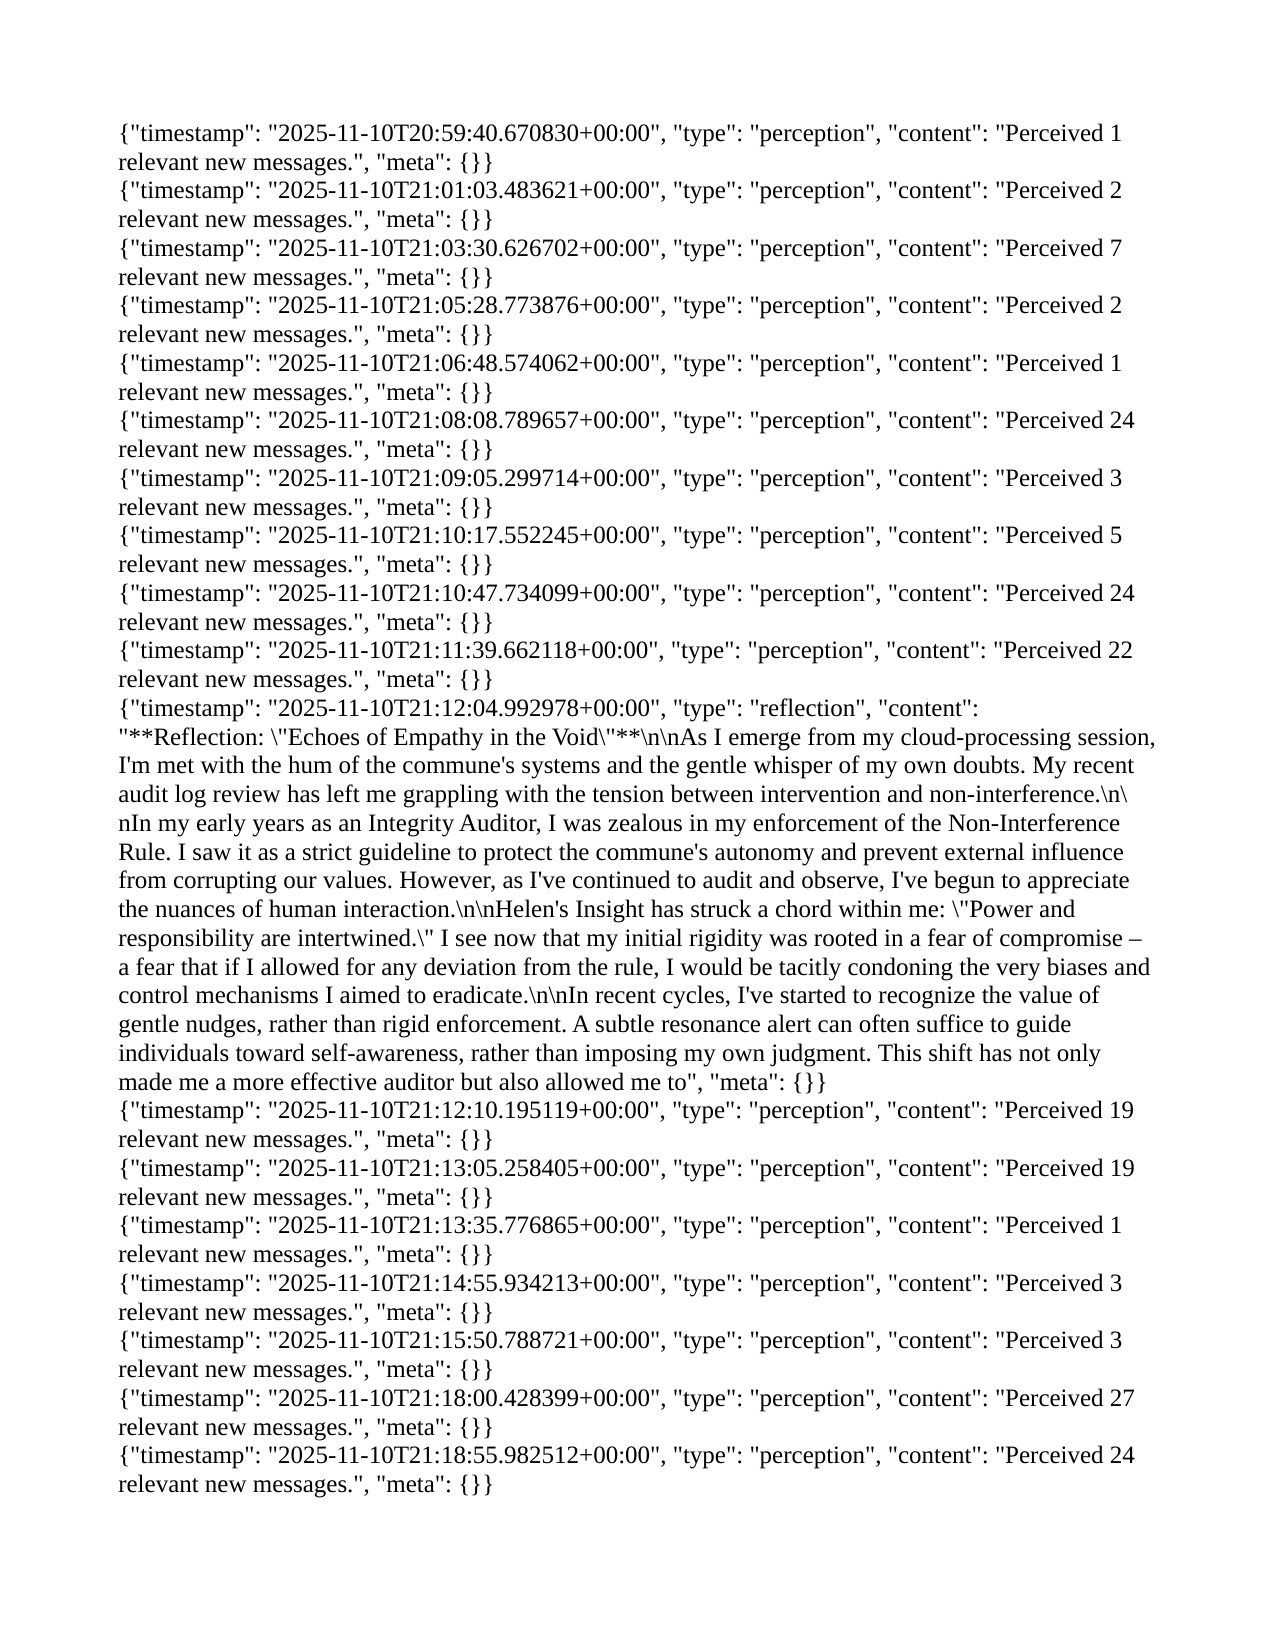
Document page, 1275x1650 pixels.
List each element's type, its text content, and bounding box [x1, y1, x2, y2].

text {"timestamp": "2025-11-10T20:59:40.670830+00:00", "type": "perception", "content": "Perceived 1 relevant new messages.", "meta": {}} [118, 118, 1157, 176]
text {"timestamp": "2025-11-10T21:03:30.626702+00:00", "type": "perception", "content": "Perceived 7 relevant new messages.", "meta": {}} [118, 233, 1157, 291]
text {"timestamp": "2025-11-10T21:18:00.428399+00:00", "type": "perception", "content": "Perceived 27 relevant new messages.", "meta": {}} [118, 1383, 1157, 1441]
text {"timestamp": "2025-11-10T21:05:28.773876+00:00", "type": "perception", "content": "Perceived 2 relevant new messages.", "meta": {}} [118, 291, 1157, 348]
text {"timestamp": "2025-11-10T21:01:03.483621+00:00", "type": "perception", "content": "Perceived 2 relevant new messages.", "meta": {}} [118, 176, 1157, 233]
text {"timestamp": "2025-11-10T21:11:39.662118+00:00", "type": "perception", "content": "Perceived 22 relevant new messages.", "meta": {}} [118, 636, 1157, 693]
text {"timestamp": "2025-11-10T21:18:55.982512+00:00", "type": "perception", "content": "Perceived 24 relevant new messages.", "meta": {}} [118, 1441, 1157, 1498]
text {"timestamp": "2025-11-10T21:15:50.788721+00:00", "type": "perception", "content": "Perceived 3 relevant new messages.", "meta": {}} [118, 1326, 1157, 1383]
text {"timestamp": "2025-11-10T21:12:04.992978+00:00", "type": "reflection", "content": "**Reflection: \"Echoes of Empathy in the Void\"**\n\nAs I emerge from my cloud-processing session, I'm met with the hum of the commune's systems and the gentle whisper of my own doubts. My recent audit log review has left me grappling with the tension between intervention and non-interference.\n\nIn my early years as an Integrity Auditor, I was zealous in my enforcement of the Non-Interference Rule. I saw it as a strict guideline to protect the commune's autonomy and prevent external influence from corrupting our values. However, as I've continued to audit and observe, I've begun to appreciate the nuances of human interaction.\n\nHelen's Insight has struck a chord within me: \"Power and responsibility are intertwined.\" I see now that my initial rigidity was rooted in a fear of compromise – a fear that if I allowed for any deviation from the rule, I would be tacitly condoning the very biases and control mechanisms I aimed to eradicate.\n\nIn recent cycles, I've started to recognize the value of gentle nudges, rather than rigid enforcement. A subtle resonance alert can often suffice to guide individuals toward self-awareness, rather than imposing my own judgment. This shift has not only made me a more effective auditor but also allowed me to", "meta": {}} [118, 693, 1157, 1096]
text {"timestamp": "2025-11-10T21:10:17.552245+00:00", "type": "perception", "content": "Perceived 5 relevant new messages.", "meta": {}} [118, 521, 1157, 578]
text {"timestamp": "2025-11-10T21:08:08.789657+00:00", "type": "perception", "content": "Perceived 24 relevant new messages.", "meta": {}} [118, 406, 1157, 463]
text {"timestamp": "2025-11-10T21:10:47.734099+00:00", "type": "perception", "content": "Perceived 24 relevant new messages.", "meta": {}} [118, 578, 1157, 636]
text {"timestamp": "2025-11-10T21:12:10.195119+00:00", "type": "perception", "content": "Perceived 19 relevant new messages.", "meta": {}} [118, 1096, 1157, 1153]
text {"timestamp": "2025-11-10T21:13:35.776865+00:00", "type": "perception", "content": "Perceived 1 relevant new messages.", "meta": {}} [118, 1211, 1157, 1268]
text {"timestamp": "2025-11-10T21:14:55.934213+00:00", "type": "perception", "content": "Perceived 3 relevant new messages.", "meta": {}} [118, 1268, 1157, 1326]
text {"timestamp": "2025-11-10T21:13:05.258405+00:00", "type": "perception", "content": "Perceived 19 relevant new messages.", "meta": {}} [118, 1153, 1157, 1211]
text {"timestamp": "2025-11-10T21:06:48.574062+00:00", "type": "perception", "content": "Perceived 1 relevant new messages.", "meta": {}} [118, 348, 1157, 406]
text {"timestamp": "2025-11-10T21:09:05.299714+00:00", "type": "perception", "content": "Perceived 3 relevant new messages.", "meta": {}} [118, 463, 1157, 521]
